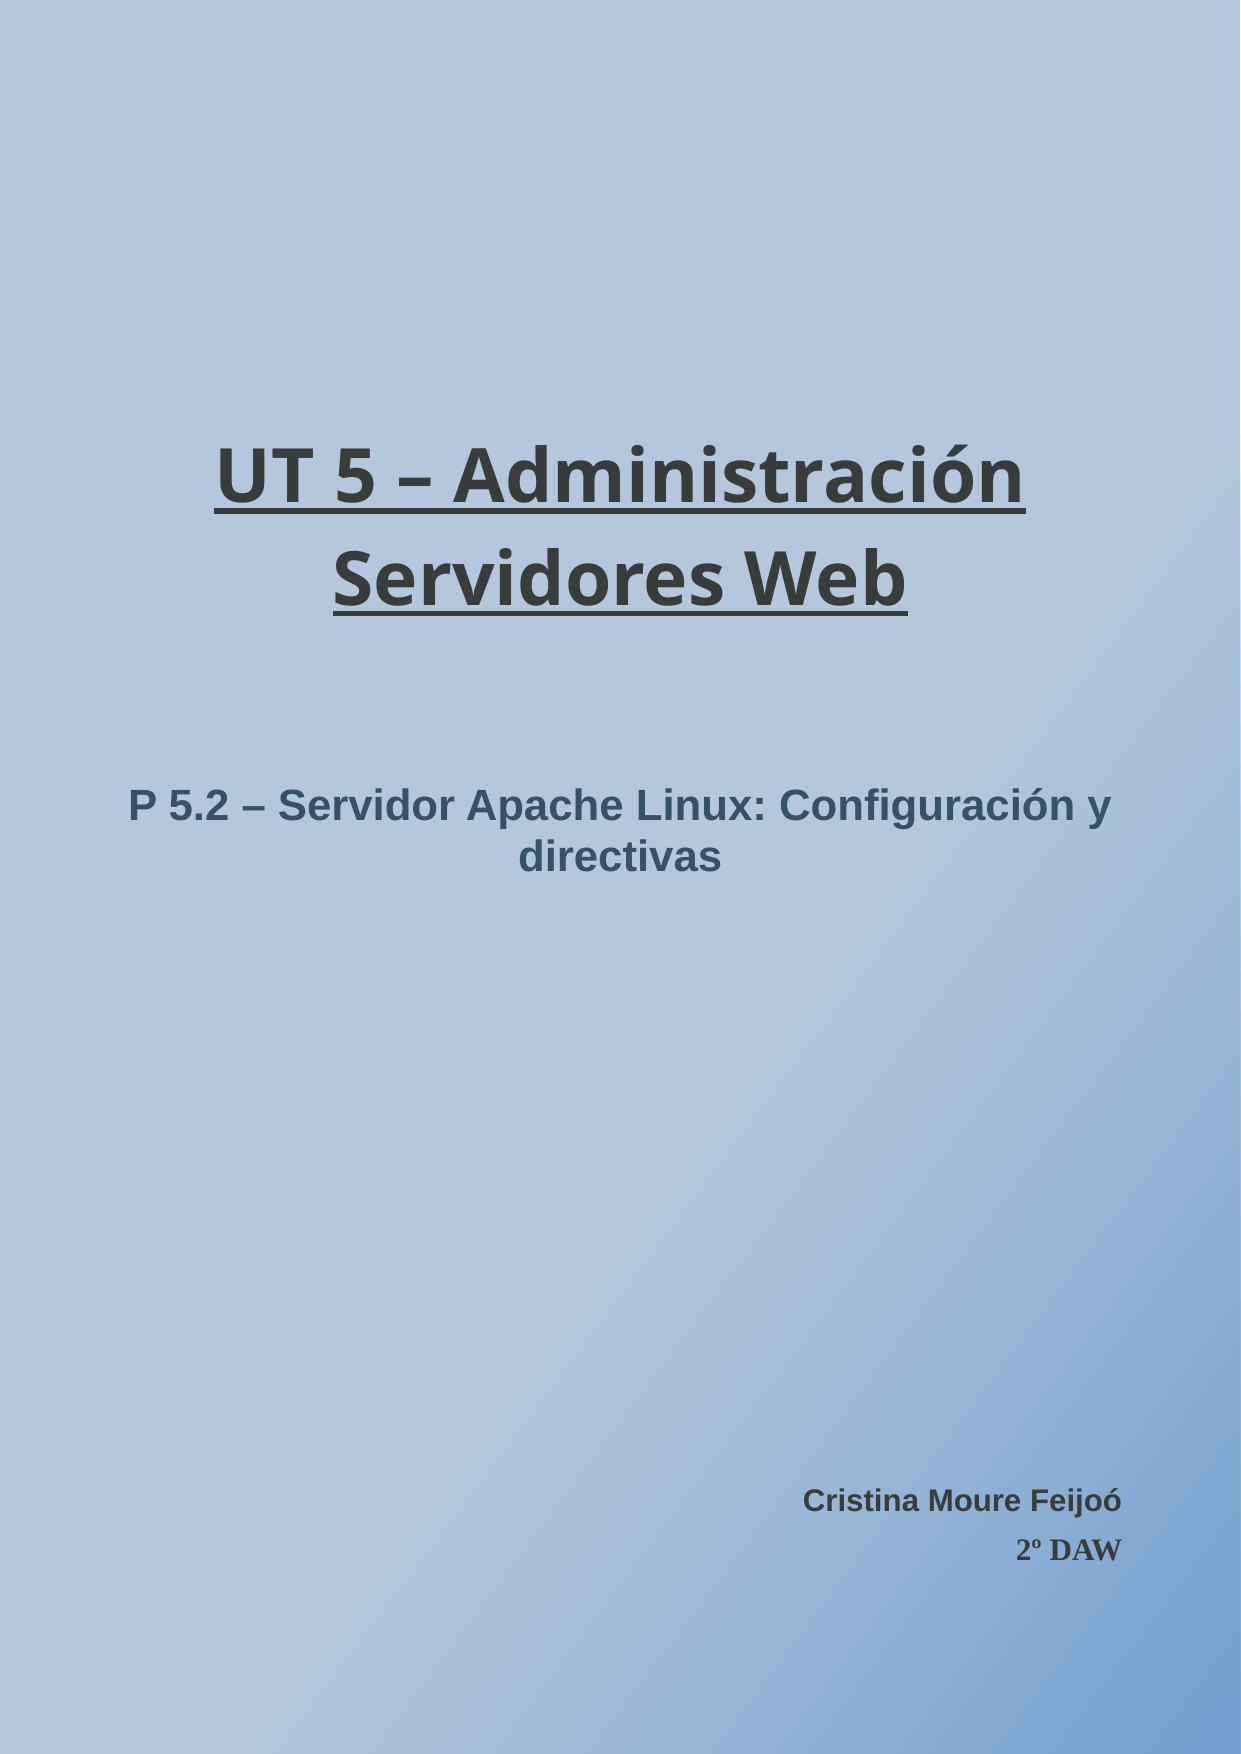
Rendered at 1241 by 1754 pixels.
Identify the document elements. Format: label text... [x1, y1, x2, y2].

subtitle Cristina Moure Feijoó [118, 1482, 1122, 1518]
subtitle P 5.2 – Servidor Apache Linux: Configuración y directivas [118, 780, 1122, 880]
subtitle UT 5 – Administración Servidores Web [118, 422, 1122, 627]
text 2º DAW [118, 1531, 1122, 1567]
